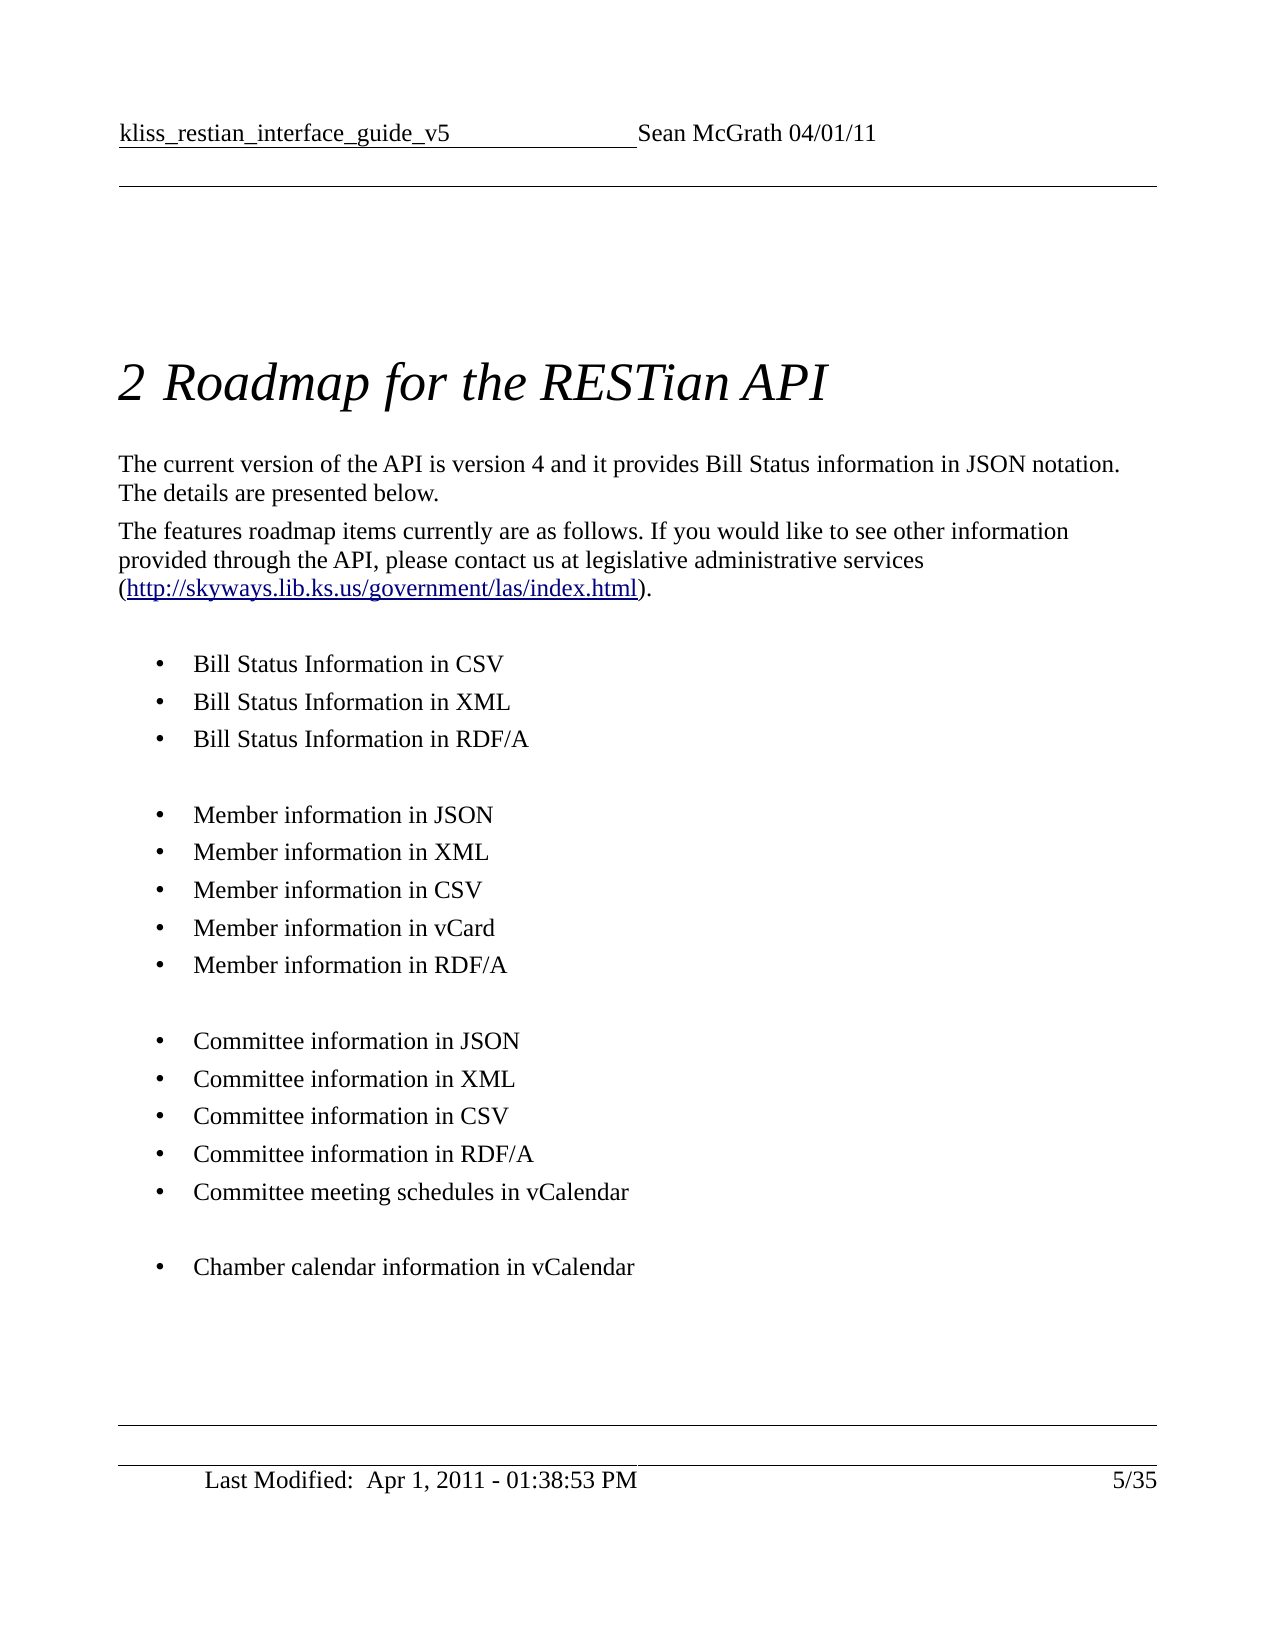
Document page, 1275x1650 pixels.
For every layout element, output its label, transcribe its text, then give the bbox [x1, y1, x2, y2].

list Committee information in RDF/A [156, 1139, 1157, 1168]
text The features roadmap items currently are as follows. If you would like to see other information provided through the API, please contact us at legislative administrative services (http://skyways.lib.ks.us/government/las/index.html). [118, 516, 1157, 602]
text The current version of the API is version 4 and it provides Bill Status information in JSON notation. The details are presented below. [118, 449, 1157, 507]
list Committee information in XML [156, 1064, 1157, 1092]
list Chamber calendar information in vCalendar [156, 1252, 1157, 1281]
subtitle Roadmap for the RESTian API [118, 349, 1157, 412]
list Committee information in CSV [156, 1101, 1157, 1130]
list Committee information in JSON [156, 1026, 1157, 1055]
list Bill Status Information in XML [156, 687, 1157, 715]
list Member information in CSV [156, 875, 1157, 904]
list Member information in vCard [156, 913, 1157, 942]
list Committee meeting schedules in vCalendar [156, 1177, 1157, 1206]
list Member information in JSON [156, 800, 1157, 828]
list Member information in RDF/A [156, 951, 1157, 979]
list Bill Status Information in RDF/A [156, 724, 1157, 753]
list Bill Status Information in CSV [156, 649, 1157, 678]
list Member information in XML [156, 837, 1157, 866]
